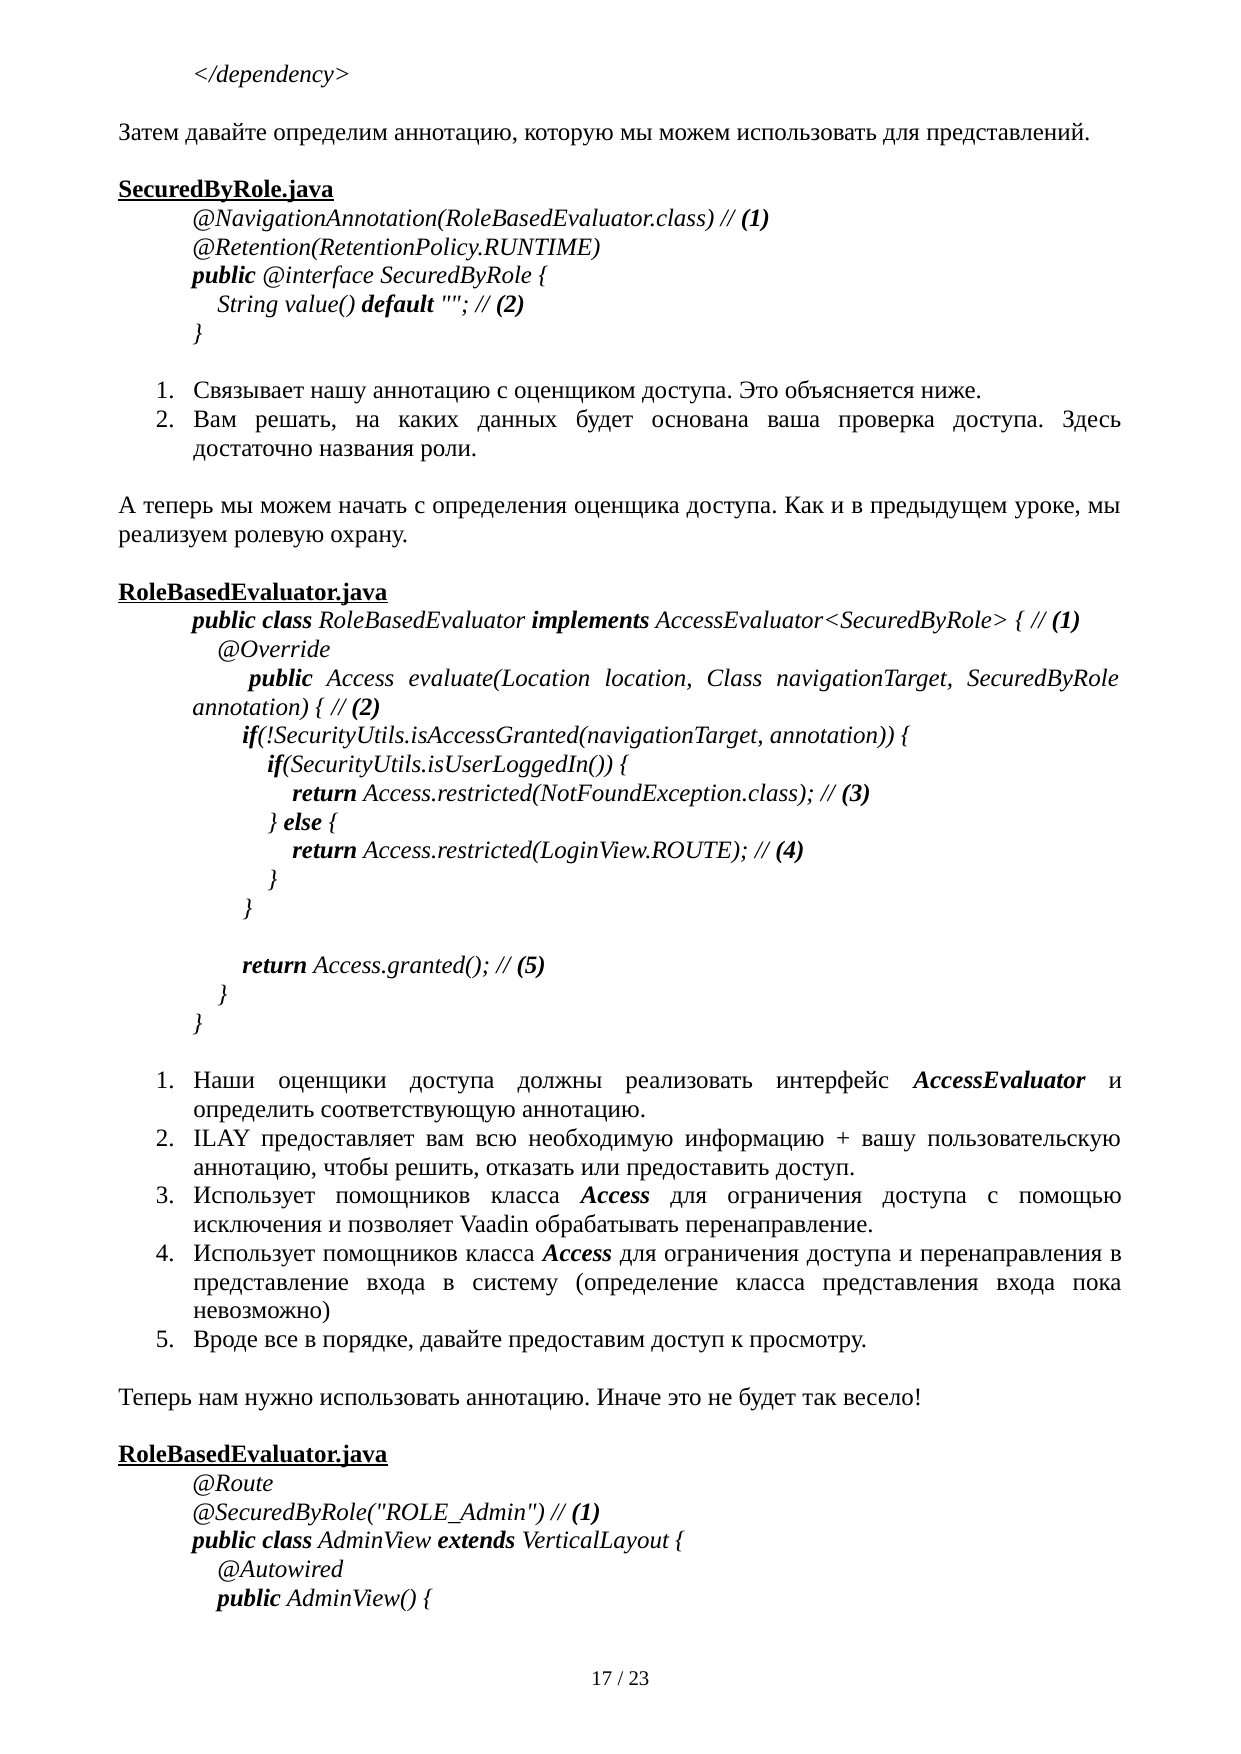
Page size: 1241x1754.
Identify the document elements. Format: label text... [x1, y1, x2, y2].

text Теперь нам нужно использовать аннотацию. Иначе это не будет так весело! [118, 1353, 1122, 1410]
text @Autowired [192, 1554, 1122, 1583]
text public AdminView() { [192, 1583, 1122, 1612]
text SecuredByRole.java [118, 145, 1122, 203]
text if(!SecurityUtils.isAccessGranted(navigationTarget, annotation)) { [192, 720, 1122, 749]
text @Route [192, 1468, 1122, 1497]
list ILAY предоставляет вам всю необходимую информацию + вашу пользовательскую аннотацию, чтобы решить, отказать или предоставить доступ. [156, 1123, 1122, 1180]
text public class AdminView extends VerticalLayout { [192, 1525, 1122, 1554]
text @SecuredByRole("ROLE_Admin") // (1) [192, 1497, 1122, 1525]
list Вам решать, на каких данных будет основана ваша проверка доступа. Здесь достаточно названия роли. [156, 404, 1122, 462]
list Использует помощников класса Access для ограничения доступа и перенаправления в представление входа в систему (определение класса представления входа пока невозможно) [156, 1238, 1122, 1324]
text RoleBasedEvaluator.java [118, 548, 1122, 605]
text Затем давайте определим аннотацию, которую мы можем использовать для представлений. [118, 117, 1122, 145]
text } else { [192, 807, 1122, 835]
text return Access.granted(); // (5) [192, 950, 1122, 979]
text </dependency> [192, 59, 1122, 88]
text А теперь мы можем начать с определения оценщика доступа. Как и в предыдущем уроке, мы реализуем ролевую охрану. [118, 462, 1122, 548]
text @NavigationAnnotation(RoleBasedEvaluator.class) // (1) [192, 203, 1122, 232]
text RoleBasedEvaluator.java [118, 1410, 1122, 1468]
text String value() default ""; // (2) [192, 289, 1122, 318]
list Использует помощников класса Access для ограничения доступа с помощью исключения и позволяет Vaadin обрабатывать перенаправление. [156, 1180, 1122, 1238]
text public class RoleBasedEvaluator implements AccessEvaluator<SecuredByRole> { // (1) [192, 605, 1122, 634]
text } [192, 1008, 1122, 1037]
list Связывает нашу аннотацию с оценщиком доступа. Это объясняется ниже. [156, 375, 1122, 404]
text } [192, 893, 1122, 922]
text public Access evaluate(Location location, Class navigationTarget, SecuredByRole annotation) { // (2) [192, 663, 1122, 720]
text return Access.restricted(NotFoundException.class); // (3) [192, 778, 1122, 807]
text } [192, 979, 1122, 1008]
text @Retention(RetentionPolicy.RUNTIME) [192, 232, 1122, 260]
text if(SecurityUtils.isUserLoggedIn()) { [192, 749, 1122, 778]
list Наши оценщики доступа должны реализовать интерфейс AccessEvaluator и определить соответствующую аннотацию. [156, 1065, 1122, 1123]
list Вроде все в порядке, давайте предоставим доступ к просмотру. [156, 1324, 1122, 1353]
text } [192, 318, 1122, 347]
text return Access.restricted(LoginView.ROUTE); // (4) [192, 835, 1122, 864]
text } [192, 864, 1122, 893]
text public @interface SecuredByRole { [192, 260, 1122, 289]
text @Override [192, 634, 1122, 663]
